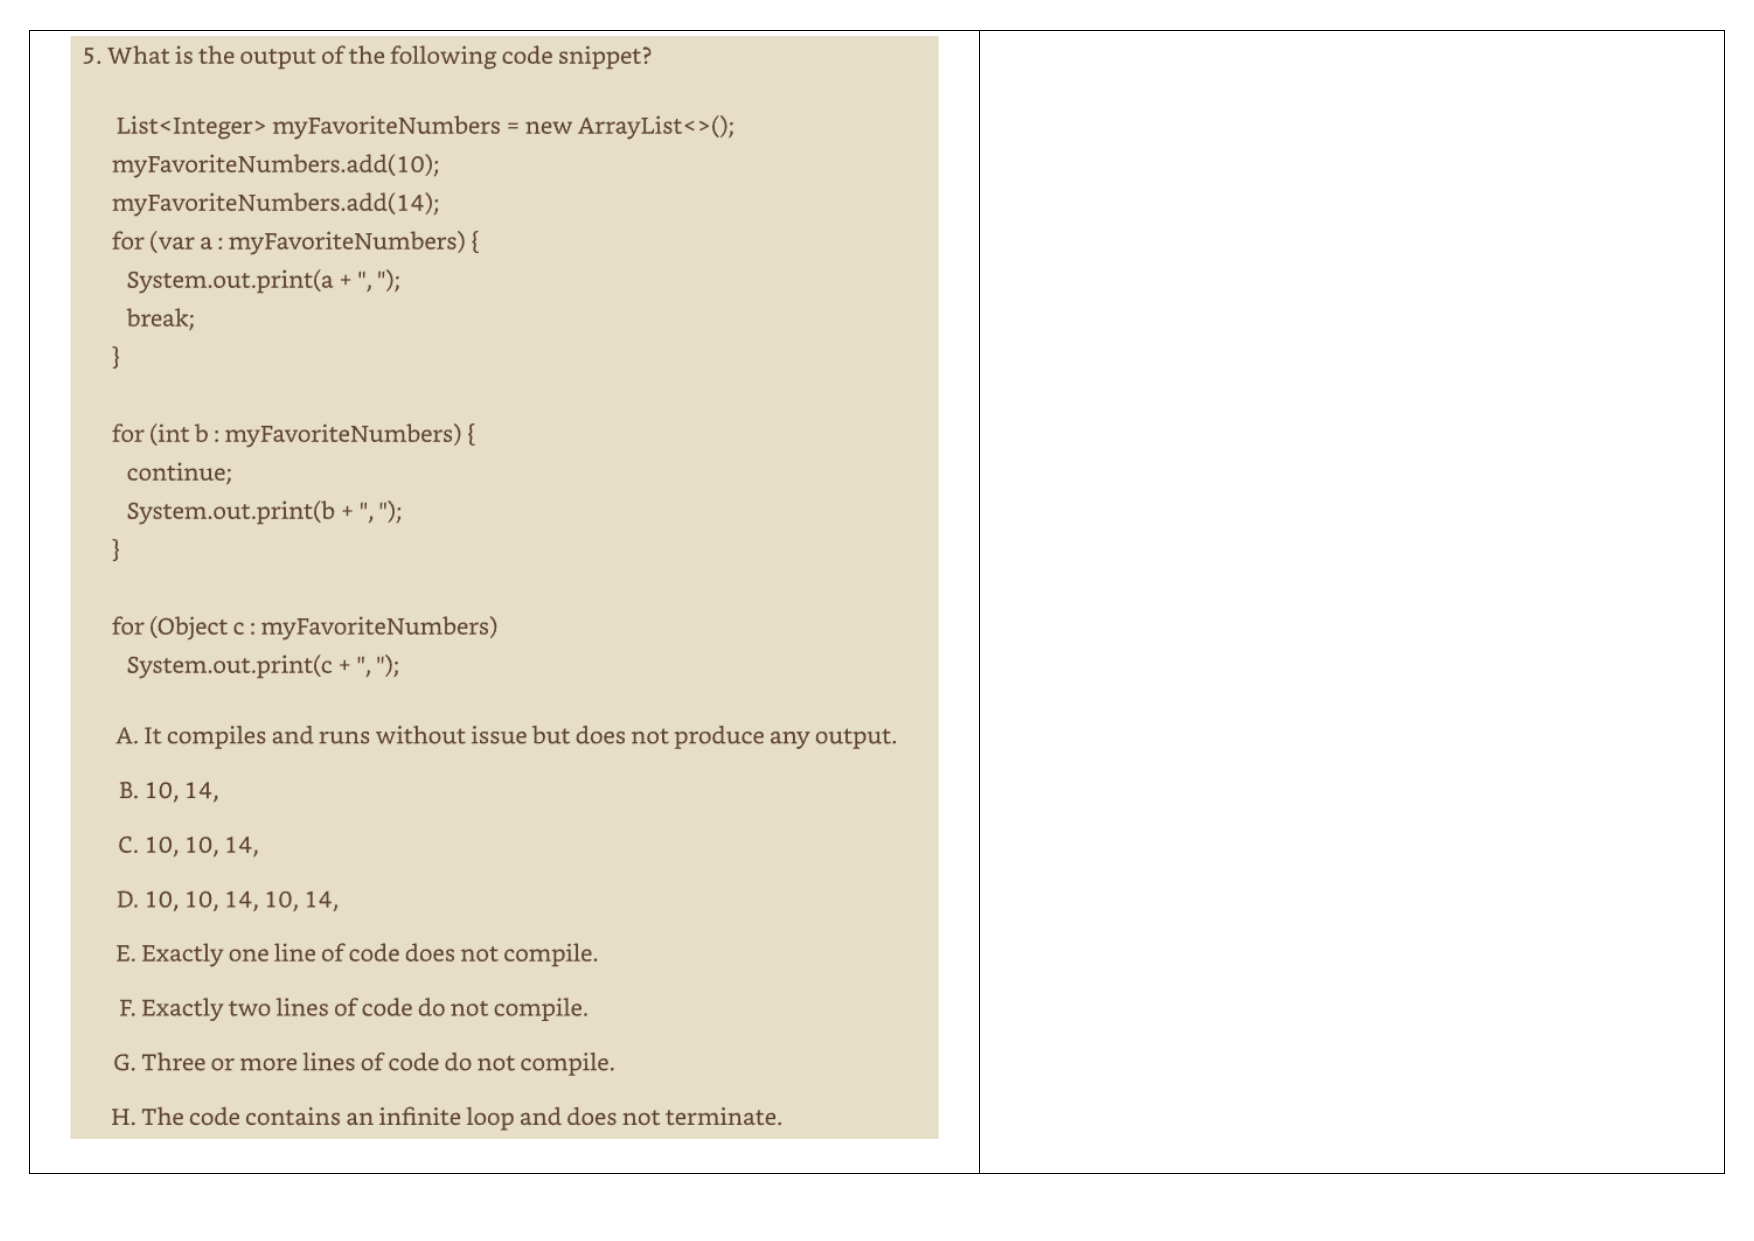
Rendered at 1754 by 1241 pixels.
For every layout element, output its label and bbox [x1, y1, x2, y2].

picture [70, 36, 939, 1139]
table_cell [30, 31, 979, 1173]
table_cell [980, 31, 1724, 1173]
